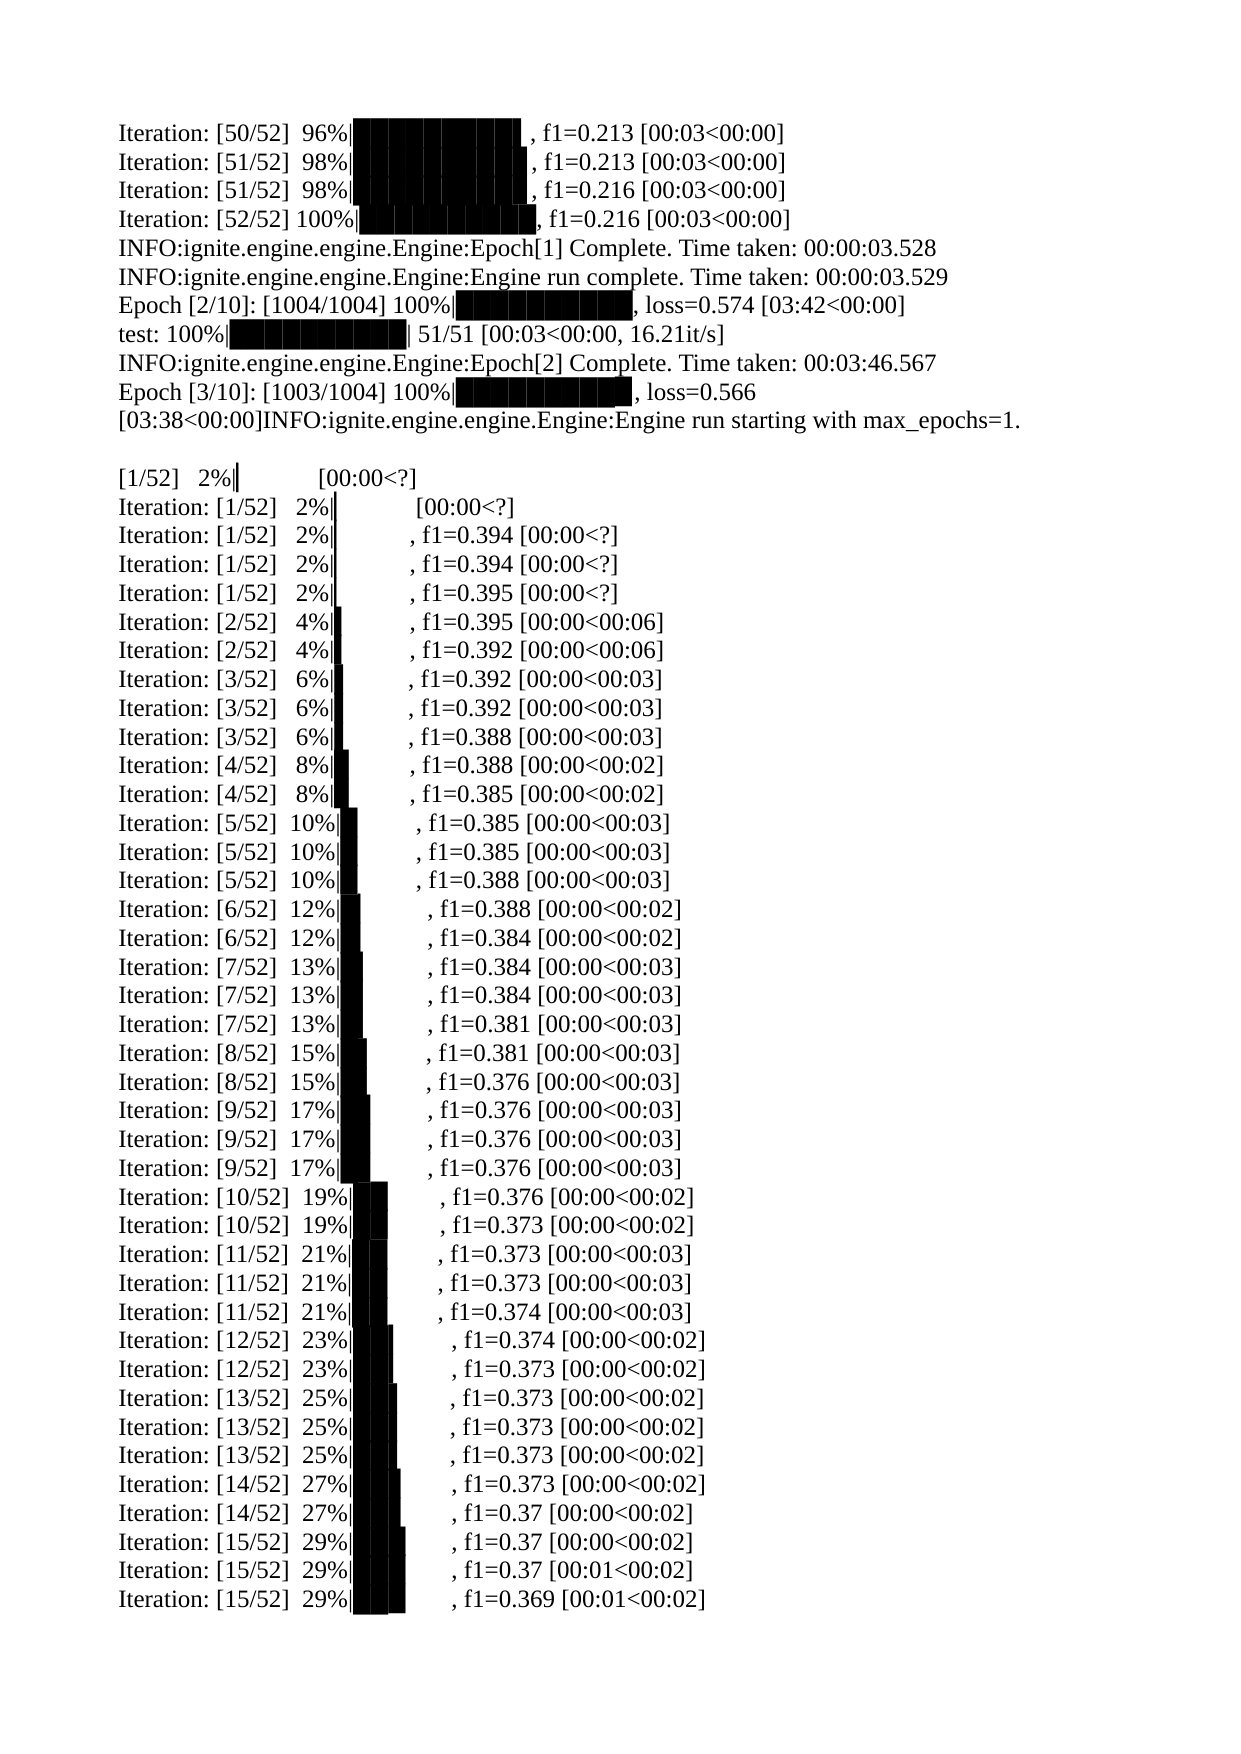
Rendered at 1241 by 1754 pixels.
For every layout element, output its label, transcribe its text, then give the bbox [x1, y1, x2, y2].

text Iteration: [3/52] 6%|▌ , f1=0.392 [00:00<00:03] [118, 693, 334, 722]
text Iteration: [3/52] 6%|▌ , f1=0.388 [00:00<00:03] [343, 722, 1122, 751]
text Iteration: [5/52] 10%|▉ , f1=0.385 [00:00<00:03] [357, 808, 1122, 837]
text Iteration: [11/52] 21%|██ , f1=0.373 [00:00<00:03] [387, 1239, 1122, 1268]
text Iteration: [7/52] 13%|█▎ , f1=0.384 [00:00<00:03] [363, 952, 1122, 981]
text Iteration: [10/52] 19%|█▉ , f1=0.376 [00:00<00:02] [387, 1182, 1122, 1211]
text Iteration: [12/52] 23%|██▎ , f1=0.374 [00:00<00:02] [118, 1326, 353, 1354]
text Iteration: [9/52] 17%|█▋ , f1=0.376 [00:00<00:03] [118, 1153, 340, 1182]
text Iteration: [10/52] 19%|█▉ , f1=0.373 [00:00<00:02] [118, 1211, 353, 1239]
text test: 100%|██████████| 51/51 [00:03<00:00, 16.21it/s] [118, 319, 229, 348]
text Iteration: [11/52] 21%|██ , f1=0.374 [00:00<00:03] [118, 1297, 352, 1326]
text Iteration: [52/52] 100%|██████████, f1=0.216 [00:03<00:00] [536, 204, 1122, 233]
text Iteration: [2/52] 4%|▍ , f1=0.392 [00:00<00:06] [341, 636, 1122, 664]
text [1/52] 2%| [118, 463, 236, 492]
text INFO:ignite.engine.engine.Engine:Epoch[1] Complete. Time taken: 00:00:03.528 [118, 233, 1122, 262]
text Iteration: [5/52] 10%|▉ , f1=0.385 [00:00<00:03] [118, 808, 340, 837]
text Iteration: [5/52] 10%|▉ , f1=0.388 [00:00<00:03] [118, 866, 340, 894]
text Iteration: [5/52] 10%|▉ , f1=0.385 [00:00<00:03] [118, 837, 340, 866]
text Iteration: [7/52] 13%|█▎ , f1=0.381 [00:00<00:03] [363, 1009, 1122, 1038]
text Iteration: [7/52] 13%|█▎ , f1=0.384 [00:00<00:03] [118, 981, 340, 1009]
text Iteration: [51/52] 98%|█████████▊, f1=0.216 [00:03<00:00] [118, 176, 353, 204]
text Iteration: [8/52] 15%|█▌ , f1=0.381 [00:00<00:03] [118, 1038, 340, 1067]
text Iteration: [52/52] 100%|██████████, f1=0.216 [00:03<00:00] [118, 204, 359, 233]
text Iteration: [15/52] 29%|██▉ , f1=0.369 [00:01<00:02] [118, 1584, 353, 1613]
text Iteration: [2/52] 4%|▍ , f1=0.392 [00:00<00:06] [118, 636, 334, 664]
text Iteration: [14/52] 27%|██▋ , f1=0.37 [00:00<00:02] [400, 1498, 1122, 1527]
text Iteration: [4/52] 8%|▊ , f1=0.388 [00:00<00:02] [349, 751, 1122, 779]
text Iteration: [6/52] 12%|█▏ , f1=0.388 [00:00<00:02] [360, 894, 1122, 923]
text Iteration: [1/52] 2%| [118, 549, 334, 578]
text Epoch [2/10]: [1004/1004] 100%|██████████, loss=0.574 [03:42<00:00] [633, 291, 1122, 319]
text Iteration: [9/52] 17%|█▋ , f1=0.376 [00:00<00:03] [370, 1124, 1122, 1153]
text Iteration: [15/52] 29%|██▉ , f1=0.369 [00:01<00:02] [405, 1584, 1122, 1613]
text Iteration: [3/52] 6%|▌ , f1=0.392 [00:00<00:03] [343, 693, 1122, 722]
text Iteration: [2/52] 4%|▍ , f1=0.395 [00:00<00:06] [118, 607, 334, 636]
text Iteration: [50/52] 96%|█████████▌, f1=0.213 [00:03<00:00] [118, 118, 353, 147]
text Iteration: [50/52] 96%|█████████▌, f1=0.213 [00:03<00:00] [521, 118, 1122, 147]
text Iteration: [12/52] 23%|██▎ , f1=0.373 [00:00<00:02] [393, 1354, 1122, 1383]
text Iteration: [14/52] 27%|██▋ , f1=0.373 [00:00<00:02] [400, 1469, 1122, 1498]
text Iteration: [6/52] 12%|█▏ , f1=0.388 [00:00<00:02] [118, 894, 340, 923]
text Iteration: [4/52] 8%|▊ , f1=0.385 [00:00<00:02] [349, 779, 1122, 808]
text Iteration: [13/52] 25%|██▌ , f1=0.373 [00:00<00:02] [397, 1383, 1122, 1412]
text Iteration: [9/52] 17%|█▋ , f1=0.376 [00:00<00:03] [370, 1153, 1122, 1182]
text Iteration: [9/52] 17%|█▋ , f1=0.376 [00:00<00:03] [118, 1124, 340, 1153]
text Iteration: [13/52] 25%|██▌ , f1=0.373 [00:00<00:02] [118, 1441, 353, 1469]
text Iteration: [7/52] 13%|█▎ , f1=0.384 [00:00<00:03] [363, 981, 1122, 1009]
text test: 100%|██████████| 51/51 [00:03<00:00, 16.21it/s] [406, 319, 1122, 348]
text Iteration: [13/52] 25%|██▌ , f1=0.373 [00:00<00:02] [397, 1412, 1122, 1441]
text Iteration: [13/52] 25%|██▌ , f1=0.373 [00:00<00:02] [118, 1383, 353, 1412]
text Iteration: [11/52] 21%|██ , f1=0.373 [00:00<00:03] [118, 1239, 352, 1268]
text Iteration: [14/52] 27%|██▋ , f1=0.373 [00:00<00:02] [118, 1469, 353, 1498]
text Iteration: [10/52] 19%|█▉ , f1=0.376 [00:00<00:02] [118, 1182, 353, 1211]
text Iteration: [4/52] 8%|▊ , f1=0.388 [00:00<00:02] [118, 751, 334, 779]
text Iteration: [3/52] 6%|▌ , f1=0.392 [00:00<00:03] [343, 664, 1122, 693]
text Iteration: [11/52] 21%|██ , f1=0.373 [00:00<00:03] [387, 1268, 1122, 1297]
text Iteration: [15/52] 29%|██▉ , f1=0.37 [00:01<00:02] [405, 1556, 1122, 1584]
text ▏ , f1=0.394 [00:00<?] [336, 521, 1122, 549]
text Iteration: [3/52] 6%|▌ , f1=0.388 [00:00<00:03] [118, 722, 334, 751]
text Iteration: [1/52] 2%| [118, 521, 334, 549]
text Iteration: [5/52] 10%|▉ , f1=0.388 [00:00<00:03] [357, 866, 1122, 894]
text Iteration: [13/52] 25%|██▌ , f1=0.373 [00:00<00:02] [397, 1441, 1122, 1469]
text Iteration: [7/52] 13%|█▎ , f1=0.381 [00:00<00:03] [118, 1009, 340, 1038]
text Iteration: [9/52] 17%|█▋ , f1=0.376 [00:00<00:03] [370, 1096, 1122, 1124]
text Iteration: [2/52] 4%|▍ , f1=0.395 [00:00<00:06] [341, 607, 1122, 636]
text Epoch [3/10]: [1003/1004] 100%|█████████▉, loss=0.566 [03:38<00:00]INFO:ignite.engine.engine.Engine:Engine run starting with max_epochs=1. [118, 377, 1122, 434]
text ▏ [00:00<?] [238, 463, 1122, 492]
text Iteration: [12/52] 23%|██▎ , f1=0.374 [00:00<00:02] [393, 1326, 1122, 1354]
text Iteration: [14/52] 27%|██▋ , f1=0.37 [00:00<00:02] [118, 1498, 353, 1527]
text Iteration: [51/52] 98%|█████████▊, f1=0.213 [00:03<00:00] [118, 147, 353, 176]
text Iteration: [11/52] 21%|██ , f1=0.373 [00:00<00:03] [118, 1268, 352, 1297]
text Iteration: [15/52] 29%|██▉ , f1=0.37 [00:00<00:02] [405, 1527, 1122, 1556]
text Iteration: [12/52] 23%|██▎ , f1=0.373 [00:00<00:02] [118, 1354, 353, 1383]
text Iteration: [8/52] 15%|█▌ , f1=0.376 [00:00<00:03] [367, 1067, 1122, 1096]
text Iteration: [1/52] 2%| [118, 492, 334, 521]
text INFO:ignite.engine.engine.Engine:Epoch[2] Complete. Time taken: 00:03:46.567 [118, 348, 1122, 377]
text Iteration: [4/52] 8%|▊ , f1=0.385 [00:00<00:02] [118, 779, 334, 808]
text Iteration: [15/52] 29%|██▉ , f1=0.37 [00:00<00:02] [118, 1527, 353, 1556]
text Iteration: [51/52] 98%|█████████▊, f1=0.213 [00:03<00:00] [527, 147, 1122, 176]
text Iteration: [1/52] 2%| [118, 578, 334, 607]
text ▏ [00:00<?] [336, 492, 1122, 521]
text Iteration: [15/52] 29%|██▉ , f1=0.37 [00:01<00:02] [118, 1556, 353, 1584]
text Iteration: [5/52] 10%|▉ , f1=0.385 [00:00<00:03] [357, 837, 1122, 866]
text Iteration: [9/52] 17%|█▋ , f1=0.376 [00:00<00:03] [118, 1096, 340, 1124]
text Iteration: [7/52] 13%|█▎ , f1=0.384 [00:00<00:03] [118, 952, 340, 981]
text Iteration: [6/52] 12%|█▏ , f1=0.384 [00:00<00:02] [118, 923, 340, 952]
text INFO:ignite.engine.engine.Engine:Engine run complete. Time taken: 00:00:03.529 [118, 262, 1122, 291]
text Iteration: [8/52] 15%|█▌ , f1=0.376 [00:00<00:03] [118, 1067, 340, 1096]
text Iteration: [8/52] 15%|█▌ , f1=0.381 [00:00<00:03] [367, 1038, 1122, 1067]
text Iteration: [13/52] 25%|██▌ , f1=0.373 [00:00<00:02] [118, 1412, 353, 1441]
text Iteration: [6/52] 12%|█▏ , f1=0.384 [00:00<00:02] [360, 923, 1122, 952]
text Iteration: [51/52] 98%|█████████▊, f1=0.216 [00:03<00:00] [527, 176, 1122, 204]
text ▏ , f1=0.395 [00:00<?] [336, 578, 1122, 607]
text Iteration: [10/52] 19%|█▉ , f1=0.373 [00:00<00:02] [387, 1211, 1122, 1239]
text ▏ , f1=0.394 [00:00<?] [336, 549, 1122, 578]
text Iteration: [3/52] 6%|▌ , f1=0.392 [00:00<00:03] [118, 664, 334, 693]
text Epoch [2/10]: [1004/1004] 100%|██████████, loss=0.574 [03:42<00:00] [118, 291, 455, 319]
text Iteration: [11/52] 21%|██ , f1=0.374 [00:00<00:03] [387, 1297, 1122, 1326]
